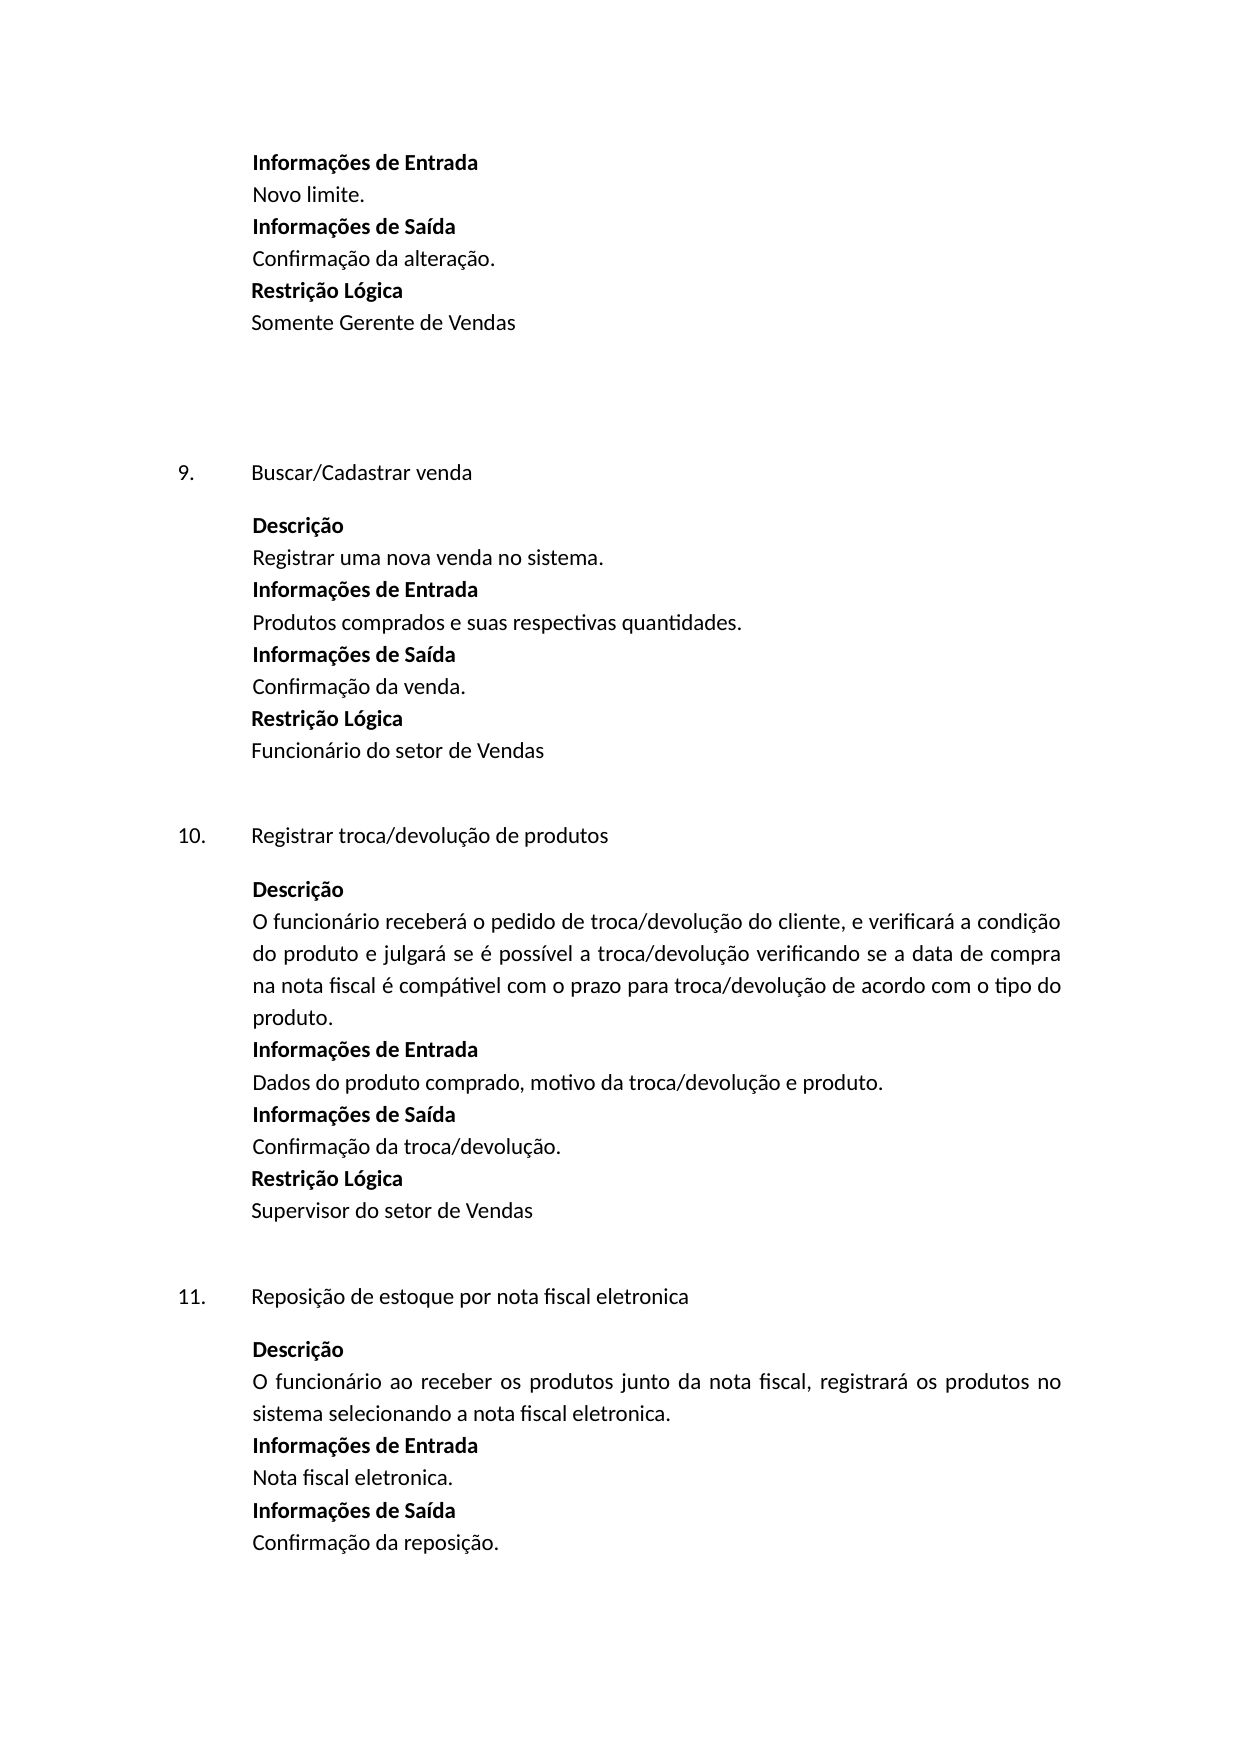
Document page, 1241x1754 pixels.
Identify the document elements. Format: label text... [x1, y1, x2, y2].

list Informações de Entrada Novo limite. Informações de Saída Confirmação da alteração. [252, 148, 1063, 272]
list Restrição Lógica Somente Gerente de Vendas [177, 276, 1063, 337]
text 9. Buscar/Cadastrar venda [177, 458, 1063, 486]
list Descrição O funcionário ao receber os produtos junto da nota fiscal, registrará os produtos no sistema selecionando a nota fiscal eletronica. [252, 1335, 1063, 1427]
list Restrição Lógica Supervisor do setor de Vendas [177, 1164, 1063, 1224]
list Informações de Entrada Nota fiscal eletronica. Informações de Saída Confirmação da reposição. [252, 1431, 1063, 1556]
list Descrição O funcionário receberá o pedido de troca/devolução do cliente, e verificará a condição do produto e julgará se é possível a troca/devolução verificando se a data de compra na nota fiscal é compátivel com o prazo para troca/devolução de acordo com o tipo do produto. [252, 875, 1063, 1031]
text 10. Registrar troca/devolução de produtos [177, 822, 1063, 850]
list Restrição Lógica Funcionário do setor de Vendas [177, 704, 1063, 764]
list Descrição Registrar uma nova venda no sistema. [252, 511, 1063, 571]
text 11. Reposição de estoque por nota fiscal eletronica [177, 1282, 1063, 1310]
list Informações de Entrada Dados do produto comprado, motivo da troca/devolução e produto. Informações de Saída Confirmação da troca/devolução. [252, 1036, 1063, 1160]
list Informações de Entrada Produtos comprados e suas respectivas quantidades. Informações de Saída Confirmação da venda. [252, 576, 1063, 700]
